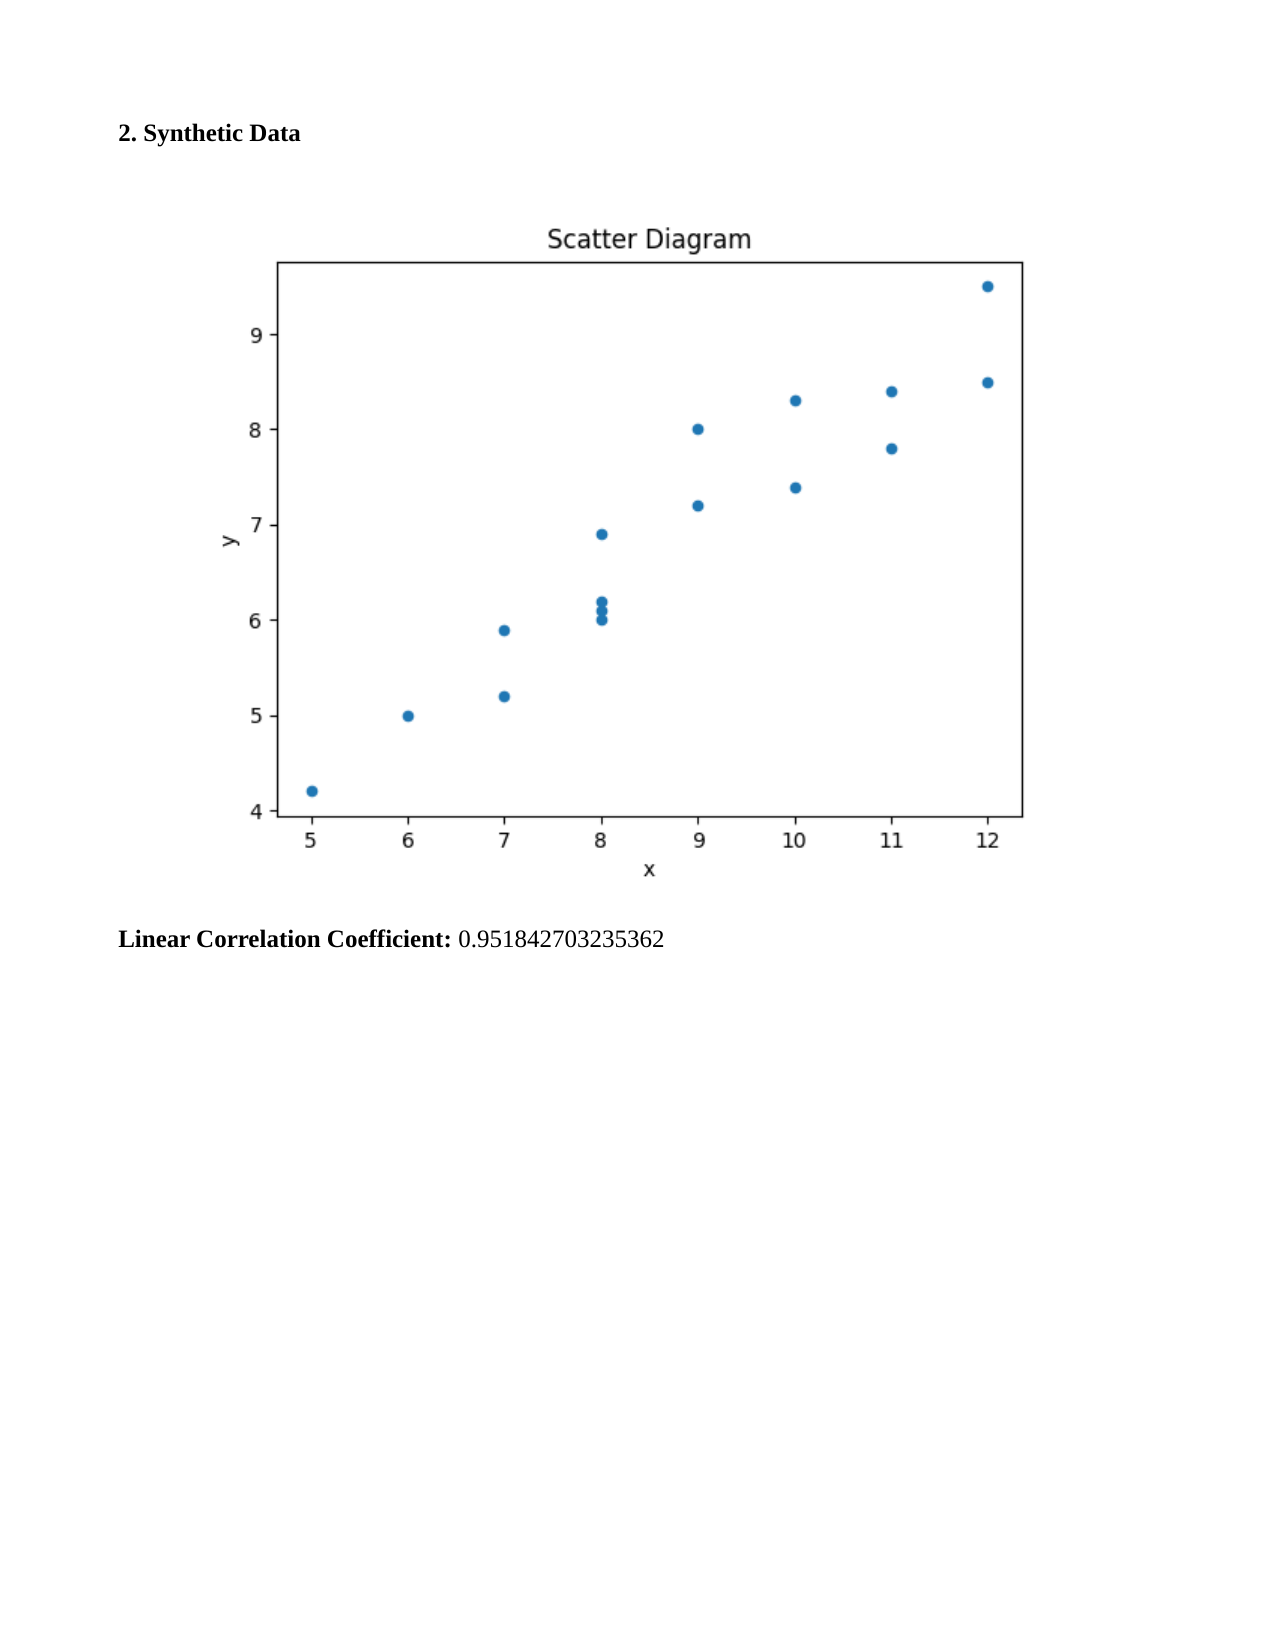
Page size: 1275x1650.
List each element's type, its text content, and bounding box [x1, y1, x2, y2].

text Linear Correlation Coefficient: 0.951842703235362 [118, 924, 1157, 953]
text 2. Synthetic Data [118, 118, 1157, 147]
picture [157, 175, 1118, 896]
